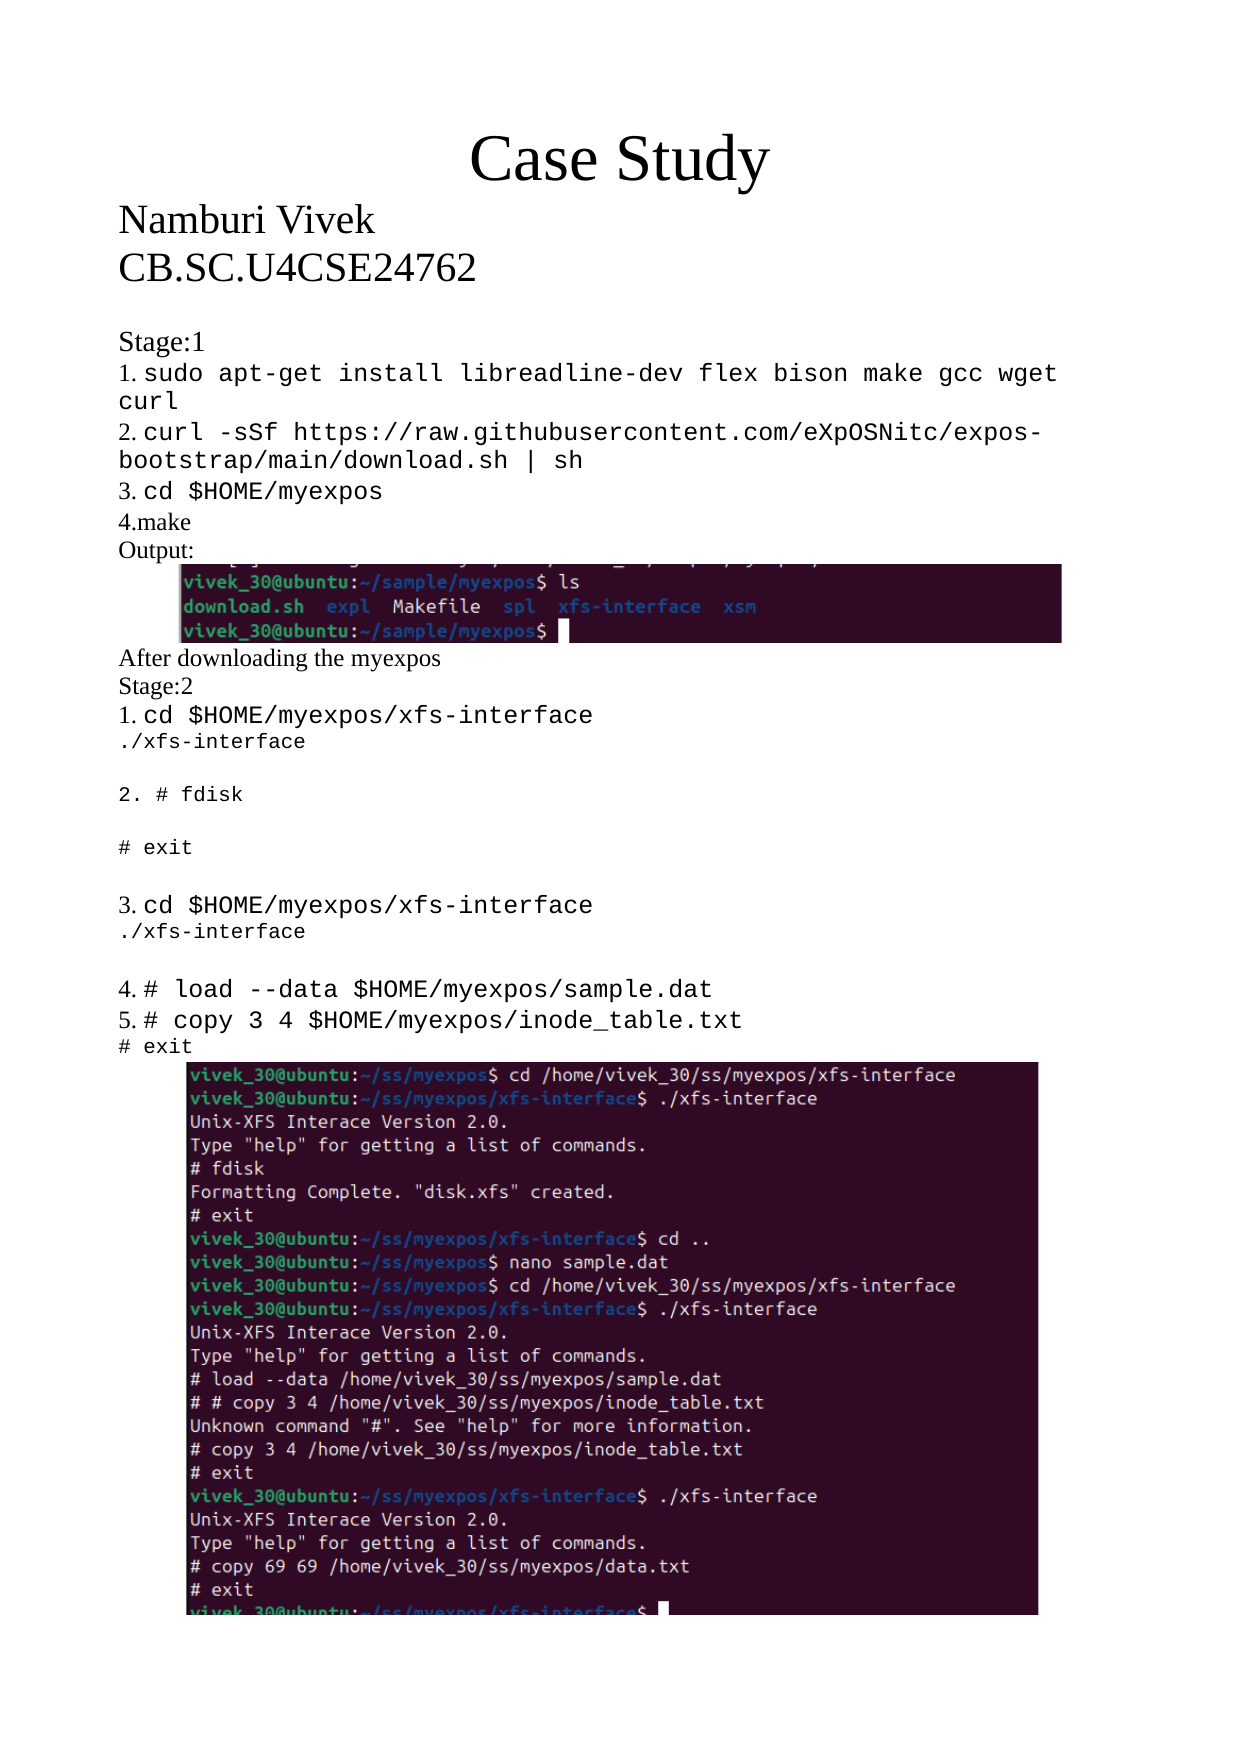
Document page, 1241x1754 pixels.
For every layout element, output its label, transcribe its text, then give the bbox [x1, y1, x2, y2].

text 4.make [118, 507, 1122, 536]
text CB.SC.U4CSE24762 [118, 243, 1122, 291]
text 1. sudo apt-get install libreadline-dev flex bison make gcc wget curl [118, 358, 1122, 417]
text ./xfs-interface [118, 921, 1122, 945]
text 2. curl -sSf https://raw.githubusercontent.com/eXpOSNitc/expos-bootstrap/main/download.sh | sh [118, 417, 1122, 476]
text 5. # copy 3 4 $HOME/myexpos/inode_table.txt [118, 1005, 1122, 1036]
text 4. # load --data $HOME/myexpos/sample.dat [118, 974, 1122, 1005]
text Stage:1 [118, 324, 1122, 358]
text Case Study [118, 118, 1122, 195]
picture [186, 1062, 1039, 1615]
picture [178, 564, 1062, 643]
text 1. cd $HOME/myexpos/xfs-interface [118, 700, 1122, 731]
text Output: [118, 536, 1122, 564]
text 3. cd $HOME/myexpos/xfs-interface [118, 890, 1122, 921]
text After downloading the myexpos [118, 564, 1122, 671]
text 2. # fdisk [118, 784, 1122, 808]
text Stage:2 [118, 671, 1122, 700]
text 3. cd $HOME/myexpos [118, 476, 1122, 507]
text # exit [118, 1036, 1122, 1059]
text # exit [118, 837, 1122, 861]
text ./xfs-interface [118, 731, 1122, 754]
text Namburi Vivek [118, 195, 1122, 243]
